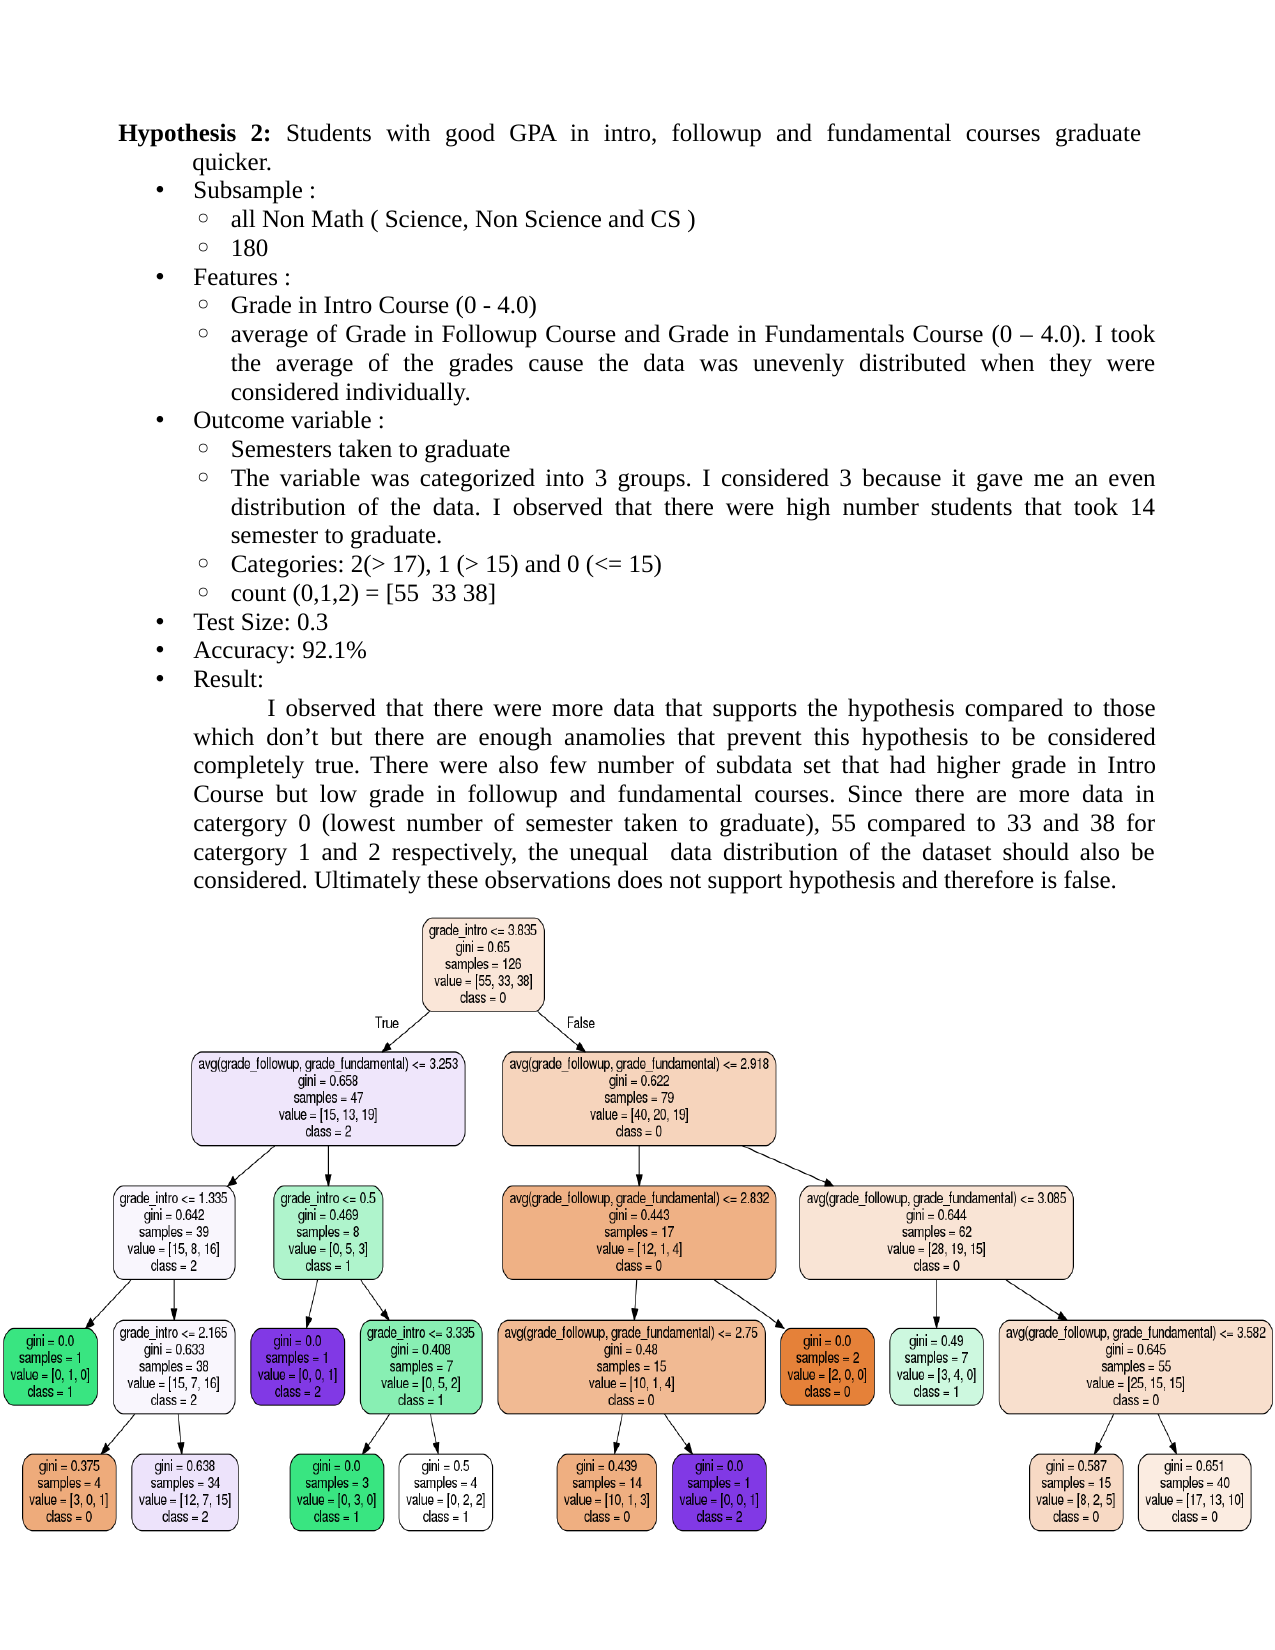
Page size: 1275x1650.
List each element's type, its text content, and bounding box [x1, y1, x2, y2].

list Categories: 2(> 17), 1 (> 15) and 0 (<= 15) [193, 549, 1157, 578]
list Semesters taken to graduate [193, 434, 1157, 463]
list Result: [156, 664, 1157, 693]
list all Non Math ( Science, Non Science and CS ) [193, 204, 1157, 233]
list average of Grade in Followup Course and Grade in Fundamentals Course (0 – 4.0). I took the average of the grades cause the data was unevenly distributed when they were considered individually. [193, 319, 1157, 406]
list The variable was categorized into 3 groups. I considered 3 because it gave me an even distribution of the data. I observed that there were high number students that took 14 semester to graduate. [193, 463, 1157, 549]
list Subsample : [156, 176, 1157, 204]
list Test Size: 0.3 [156, 607, 1157, 636]
list Grade in Intro Course (0 - 4.0) [193, 291, 1157, 319]
list I observed that there were more data that supports the hypothesis compared to those which don’t but there are enough anamolies that prevent this hypothesis to be considered completely true. There were also few number of subdata set that had higher grade in Intro Course but low grade in followup and fundamental courses. Since there are more data in catergory 0 (lowest number of semester taken to graduate), 55 compared to 33 and 38 for catergory 1 and 2 respectively, the unequal data distribution of the dataset should also be considered. Ultimately these observations does not support hypothesis and therefore is false. [156, 693, 1157, 894]
list count (0,1,2) = [55 33 38] [193, 578, 1157, 607]
picture [0, 913, 1275, 1535]
list 180 [193, 233, 1157, 262]
list Hypothesis 2: Students with good GPA in intro, followup and fundamental courses graduate quicker. [118, 118, 1157, 176]
list Features : [156, 262, 1157, 291]
list Outcome variable : [156, 406, 1157, 434]
list Accuracy: 92.1% [156, 636, 1157, 664]
